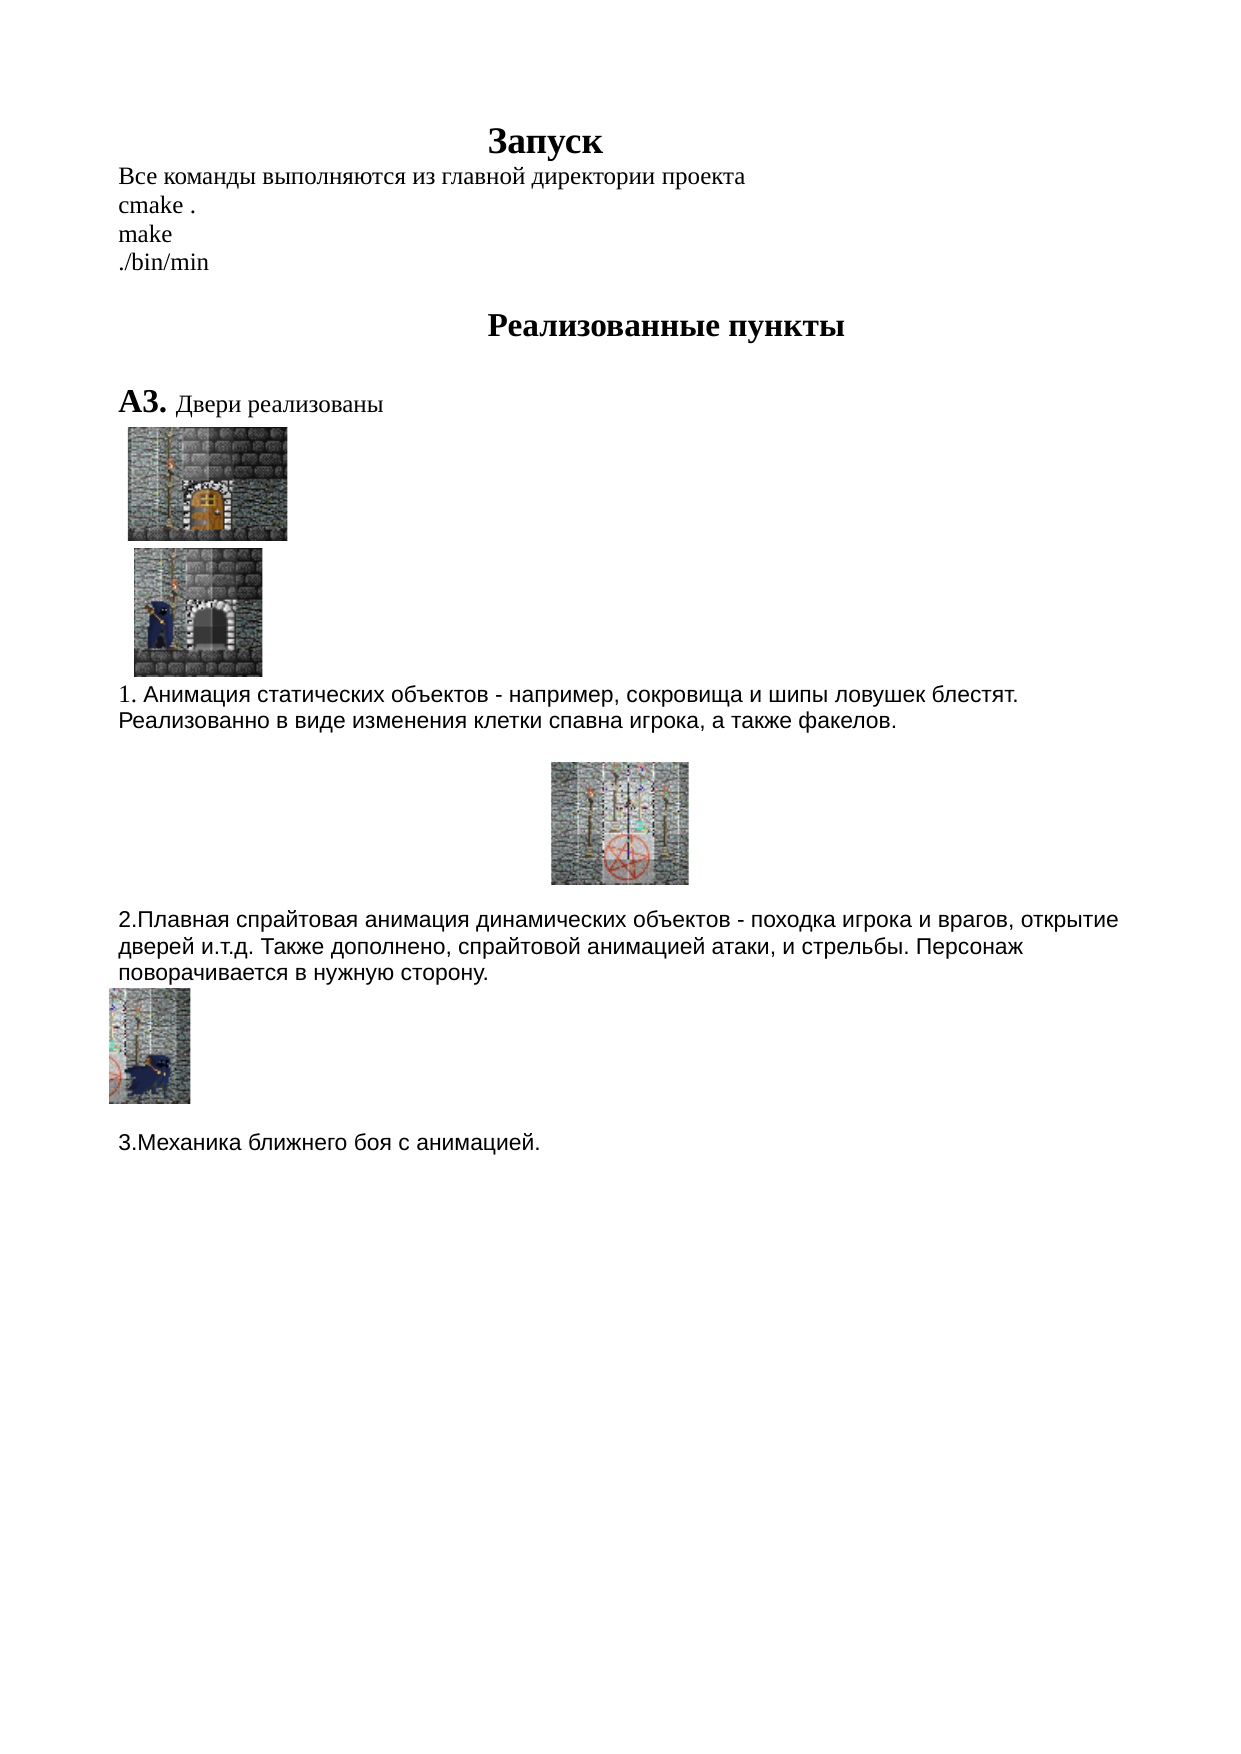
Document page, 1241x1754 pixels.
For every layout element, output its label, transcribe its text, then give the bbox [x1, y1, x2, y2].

text Запуск [118, 118, 1122, 161]
text make [118, 219, 1122, 247]
text A3. Двери реализованы [118, 382, 1122, 420]
text 3.Механика ближнего боя с анимацией. [118, 1129, 1122, 1156]
picture [127, 427, 288, 541]
picture [134, 548, 263, 677]
text 2.Плавная спрайтовая анимация динамических объектов - походка игрока и врагов, открытие дверей и.т.д. Также дополнено, спрайтовой анимацией атаки, и стрельбы. Персонаж поворачивается в нужную сторону. [118, 906, 1122, 985]
text ./bin/min [118, 247, 1122, 276]
picture [551, 762, 689, 885]
text 1. Анимация статических объектов - например, сокровища и шипы ловушек блестят. Реализованно в виде изменения клетки спавна игрока, а также факелов. [118, 679, 1122, 734]
text Реализованные пункты [118, 305, 1122, 343]
text Все команды выполняются из главной директории проекта [118, 161, 1122, 190]
picture [109, 988, 191, 1104]
text cmake . [118, 190, 1122, 219]
